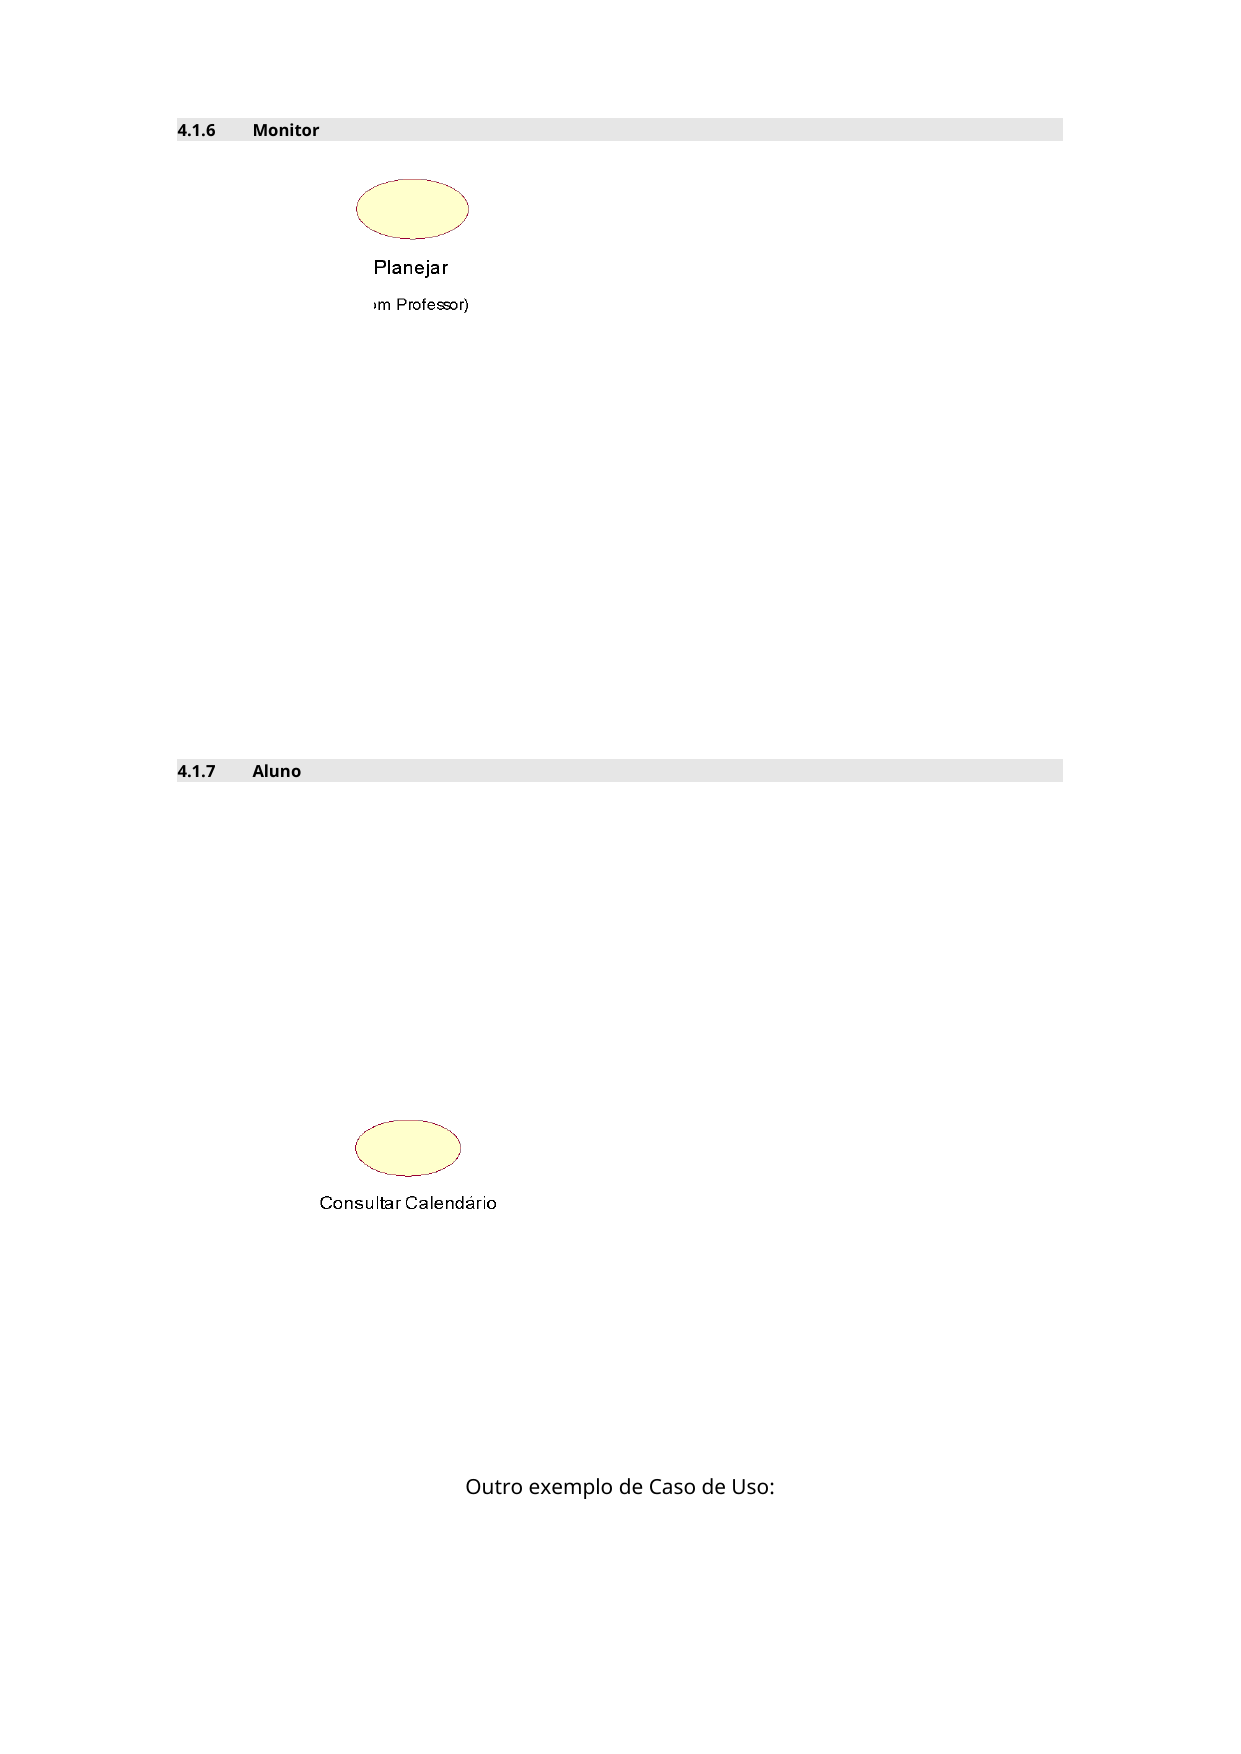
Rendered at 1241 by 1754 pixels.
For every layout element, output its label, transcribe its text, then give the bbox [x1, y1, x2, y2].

picture [220, 794, 1020, 1444]
text Outro exemplo de Caso de Uso: [177, 1472, 1063, 1500]
list Monitor [177, 118, 1063, 141]
picture [211, 153, 1030, 650]
list Aluno [177, 759, 1063, 782]
